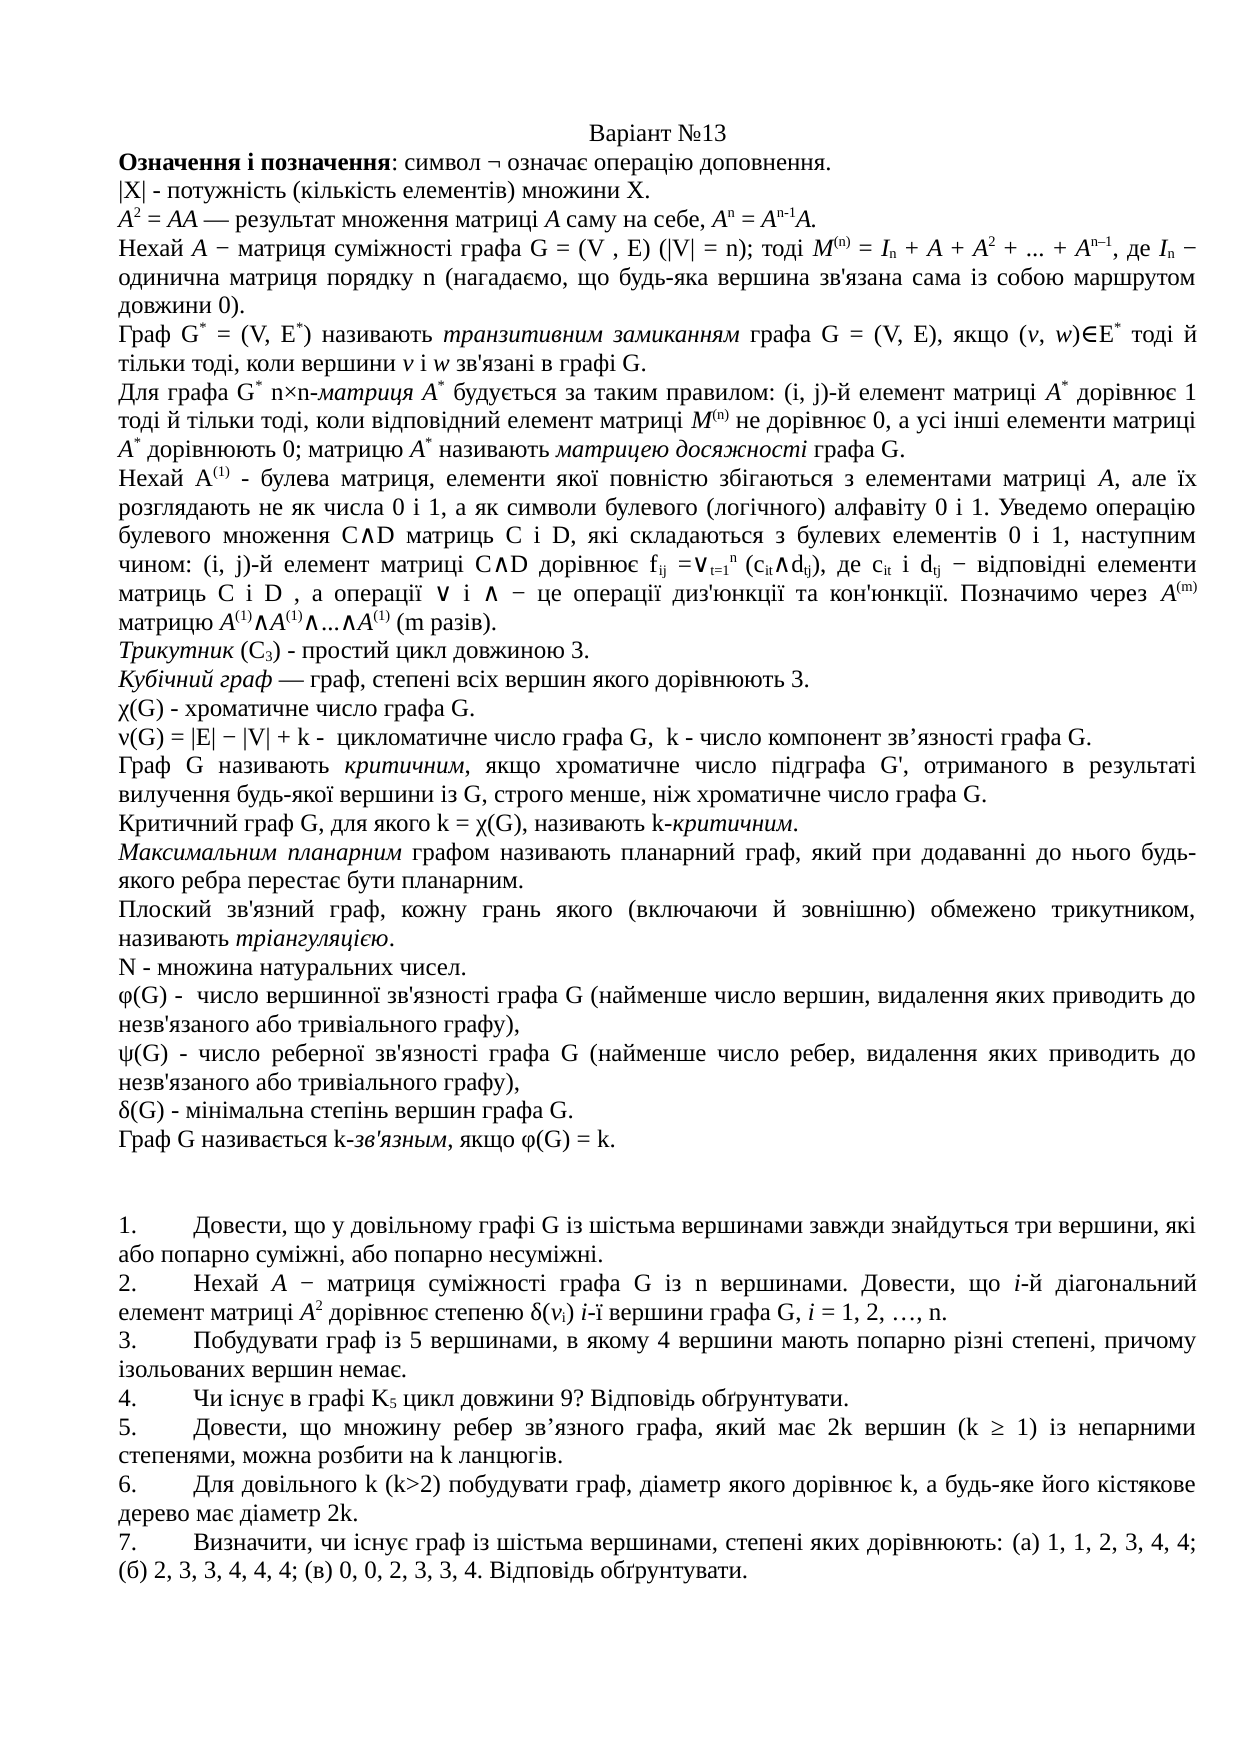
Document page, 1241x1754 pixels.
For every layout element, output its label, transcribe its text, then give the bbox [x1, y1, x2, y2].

list Нехай A − матриця суміжності графа G із n вершинами. Довести, що i-й діагональний елемент матриці A2 дорівнює степеню δ(vi) i-ї вершини графа G, i = 1, 2, …, n. [118, 1268, 1197, 1326]
text A2 = AA — результат множення матриці A саму на себе, An = An-1A. [118, 204, 1197, 233]
text χ(G) - хроматичне число графа G. [118, 693, 1197, 722]
text N - множина натуральних чисел. [118, 952, 1197, 981]
text Кубічний граф — граф, степені всіх вершин якого дорівнюють 3. [118, 664, 1197, 693]
text Граф G називають критичним, якщо хроматичне число підграфа G', отриманого в результаті вилучення будь-якої вершини із G, строго менше, ніж хроматичне число графа G. [118, 751, 1197, 808]
list Для довільного k (k>2) побудувати граф, діаметр якого дорівнює k, а будь-яке його кістякове дерево має діаметр 2k. [118, 1469, 1197, 1527]
text Нехай A − матриця суміжності графа G = (V , E) (|V| = n); тоді M(n) = In + A + A2 + ... + An–1, де In − одинична матриця порядку n (нагадаємо, що будь-яка вершина зв'язана сама із собою маршрутом довжини 0). [118, 233, 1197, 319]
list Довести, що множину ребер зв’язного графа, який має 2k вершин (k ≥ 1) із непарними степенями, можна розбити на k ланцюгів. [118, 1412, 1197, 1469]
text Граф G називається k-зв'язным, якщо φ(G) = k. [118, 1124, 1197, 1153]
text δ(G) - мінімальна степінь вершин графа G. [118, 1096, 1197, 1124]
text Максимальним планарним графом називають планарний граф, який при додаванні до нього будь-якого ребра перестає бути планарним. [118, 837, 1197, 894]
list Визначити, чи існує граф із шістьма вершинами, степені яких дорівнюють: (а) 1, 1, 2, 3, 4, 4; (б) 2, 3, 3, 4, 4, 4; (в) 0, 0, 2, 3, 3, 4. Відповідь обґрунтувати. [118, 1527, 1197, 1584]
text |Х| - потужність (кількість елементів) множини Х. [118, 176, 1197, 204]
text Означення і позначення: символ ¬ означає операцію доповнення. [118, 147, 1197, 176]
text Нехай A(1) - булева матриця, елементи якої повністю збігаються з елементами матриці A, але їх розглядають не як числа 0 і 1, а як символи булевого (логічного) алфавіту 0 і 1. Уведемо операцію булевого множення С∧D матриць С і D, які складаються з булевих елементів 0 і 1, наступним чином: (i, j)-й елемент матриці С∧D дорівнює fij =∨t=1n (cit∧dtj), де сit і dtj − відповідні елементи матриць С і D , а операції ∨ і ∧ − це операції диз'юнкції та кон'юнкції. Позначимо через A(m) матрицю A(1)∧A(1)∧...∧A(1) (m разів). [118, 463, 1197, 636]
list Побудувати граф із 5 вершинами, в якому 4 вершини мають попарно різні степені, причому ізольованих вершин немає. [118, 1326, 1197, 1383]
text Плоский зв'язний граф, кожну грань якого (включаючи й зовнішню) обмежено трикутником, називають тріангуляцією. [118, 894, 1197, 952]
text Трикутник (С3) - простий цикл довжиною 3. [118, 636, 1197, 664]
text Критичний граф G, для якого k = χ(G), називають k-критичним. [118, 808, 1197, 837]
text Граф G* = (V, E*) називають транзитивним замиканням графа G = (V, E), якщо (v, w)∈E* тоді й тільки тоді, коли вершини v і w зв'язані в графі G. [118, 319, 1197, 377]
text φ(G) - число вершинної зв'язності графа G (найменше число вершин, видалення яких приводить до незв'язаного або тривіального графу), [118, 981, 1197, 1038]
text ψ(G) - число реберної зв'язності графа G (найменше число ребер, видалення яких приводить до незв'язаного або тривіального графу), [118, 1038, 1197, 1096]
text Для графа G* n×n-матриця A* будується за таким правилом: (i, j)-й елемент матриці A* дорівнює 1 тоді й тільки тоді, коли відповідний елемент матриці M(n) не дорівнює 0, а усі інші елементи матриці A* дорівнюють 0; матрицю A* називають матрицею досяжності графа G. [118, 377, 1197, 463]
list Довести, що у довільному графі G із шістьма вершинами завжди знайдуться три вершини, які або попарно суміжні, або попарно несуміжні. [118, 1211, 1197, 1268]
list Чи існує в графі K5 цикл довжини 9? Відповідь обґрунтувати. [118, 1383, 1197, 1412]
text Варіант №13 [118, 118, 1197, 147]
text ν(G) = |E| − |V| + k - цикломатичне число графа G, k - число компонент зв’язності графа G. [118, 722, 1197, 751]
